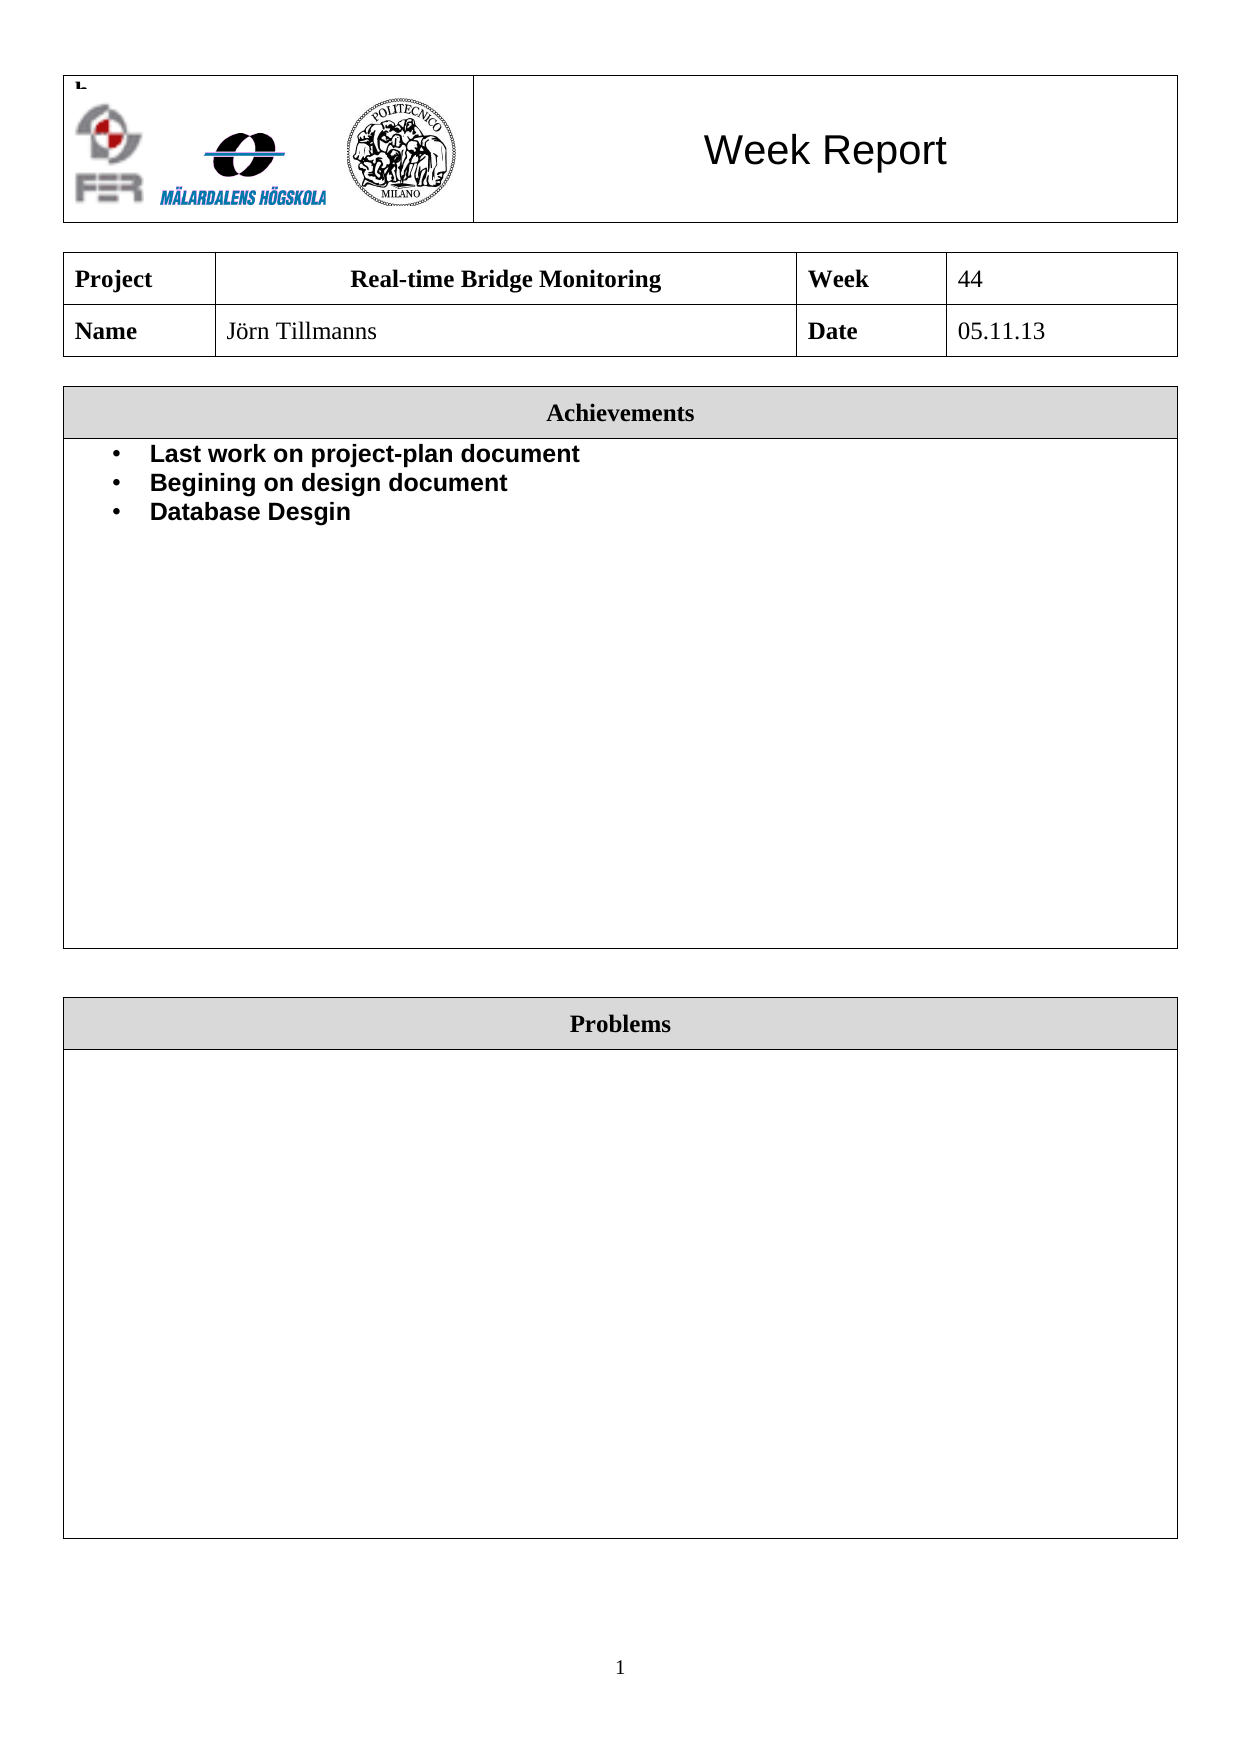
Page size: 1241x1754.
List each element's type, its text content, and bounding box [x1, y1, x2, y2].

table_cell Real-time Bridge Monitoring [216, 253, 796, 304]
table_cell 44 [947, 253, 1177, 304]
table_cell [712, 223, 946, 252]
table_cell Week [797, 253, 946, 304]
table_cell Name [64, 305, 215, 356]
table_header h [64, 76, 473, 222]
table_cell Last work on project-plan document Begining on design document Database Desgin [64, 439, 1177, 948]
picture [347, 98, 457, 206]
table_cell Date [797, 305, 946, 356]
table_cell [63, 357, 1177, 386]
table_cell Jörn Tillmanns [216, 305, 796, 356]
table_cell [946, 223, 1177, 252]
table_header Problems [64, 998, 1177, 1049]
table_header Week Report [474, 76, 1177, 222]
table_cell 05.11.13 [947, 305, 1177, 356]
picture [160, 133, 326, 205]
picture [74, 90, 144, 217]
table_cell [63, 223, 215, 252]
table_cell [64, 1050, 1177, 1537]
table_cell [215, 223, 712, 252]
table_cell Achievements [64, 387, 1177, 438]
table_cell Project [64, 253, 215, 304]
